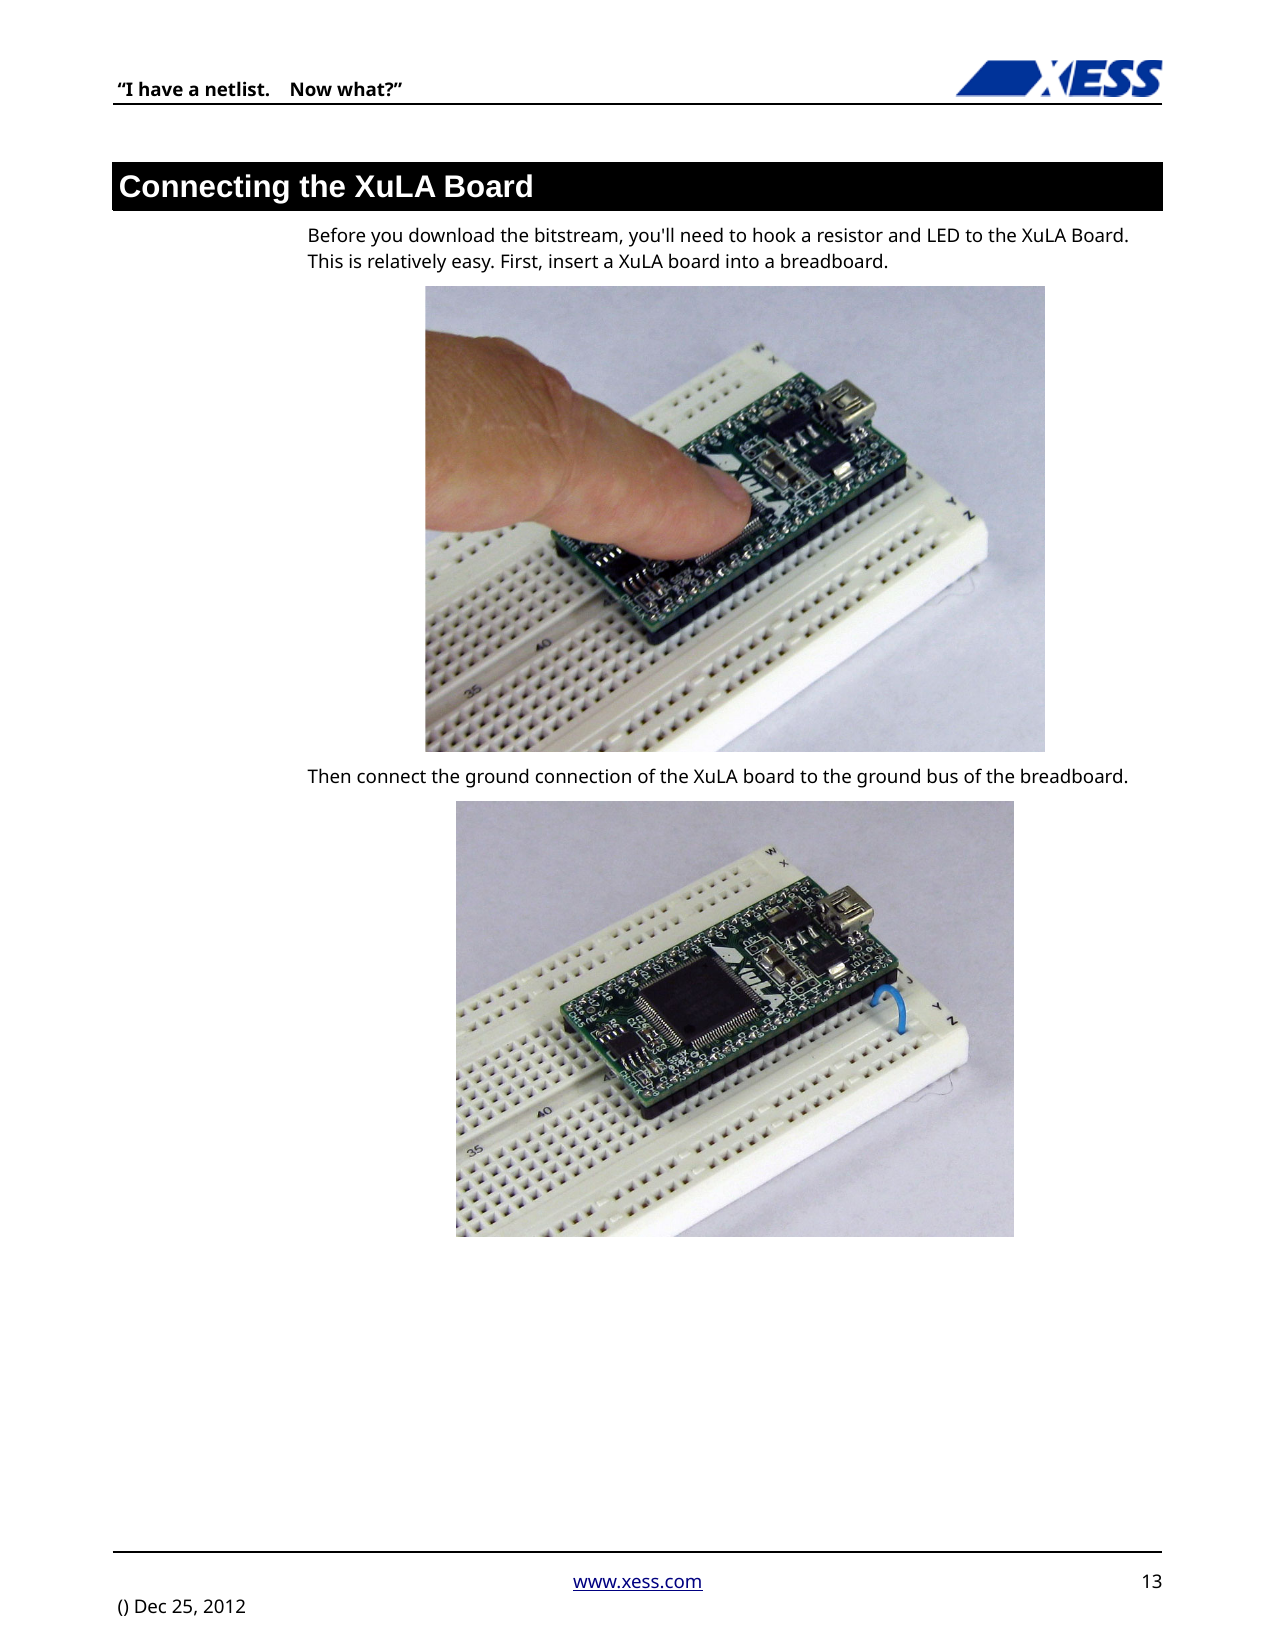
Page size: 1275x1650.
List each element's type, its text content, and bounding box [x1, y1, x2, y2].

text Before you download the bitstream, you'll need to hook a resistor and LED to the XuLA Board. This is relatively easy. First, insert a XuLA board into a breadboard. [307, 223, 1162, 274]
picture [456, 801, 1014, 1237]
subtitle Connecting the XuLA Board [114, 163, 1162, 210]
picture [425, 286, 1045, 752]
picture [955, 60, 1163, 97]
text Then connect the ground connection of the XuLA board to the ground bus of the breadboard. [307, 764, 1162, 789]
